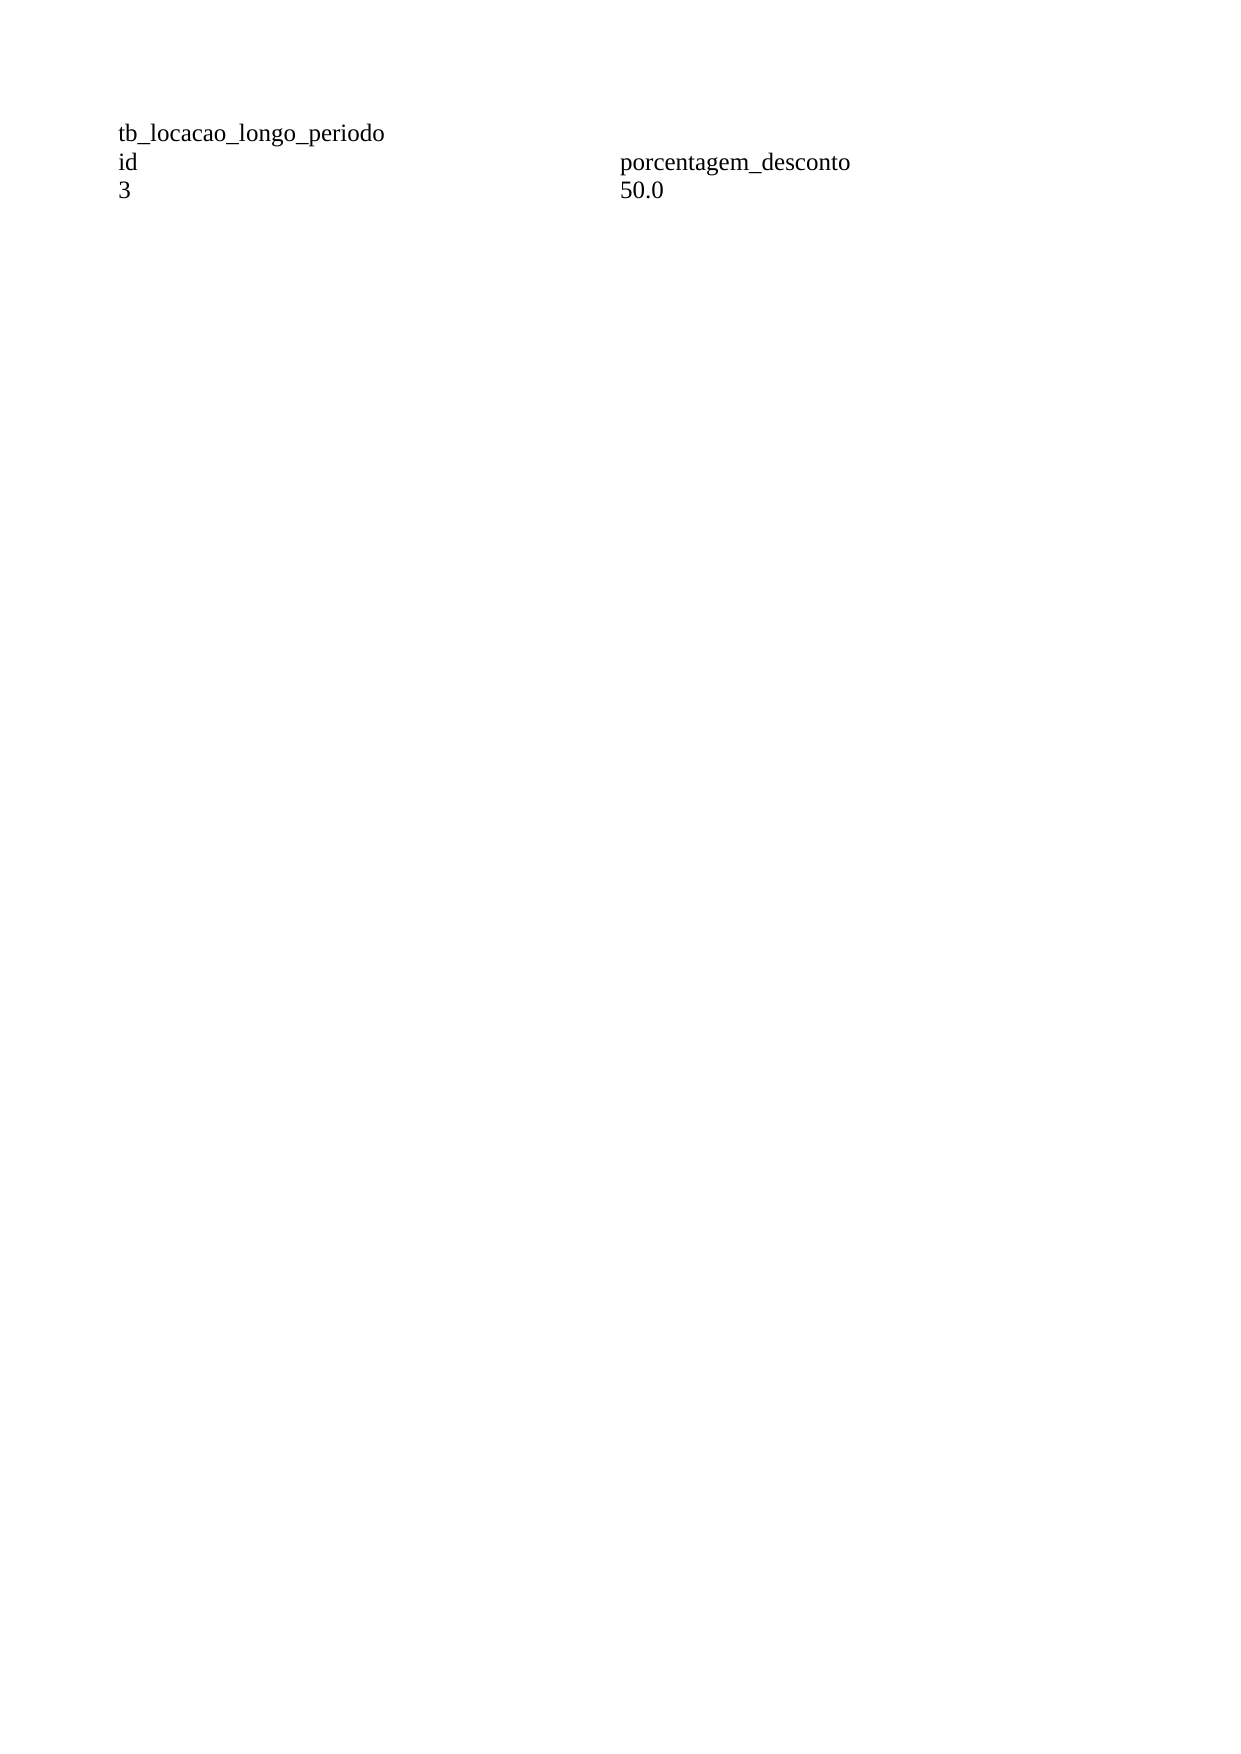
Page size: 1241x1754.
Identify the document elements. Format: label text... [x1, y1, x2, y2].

table_header tb_locacao_longo_periodo [118, 118, 1122, 147]
table_cell porcentagem_desconto [620, 147, 1122, 176]
table_cell 3 [118, 176, 620, 204]
table_cell id [118, 147, 620, 176]
table_cell 50.0 [620, 176, 1122, 204]
